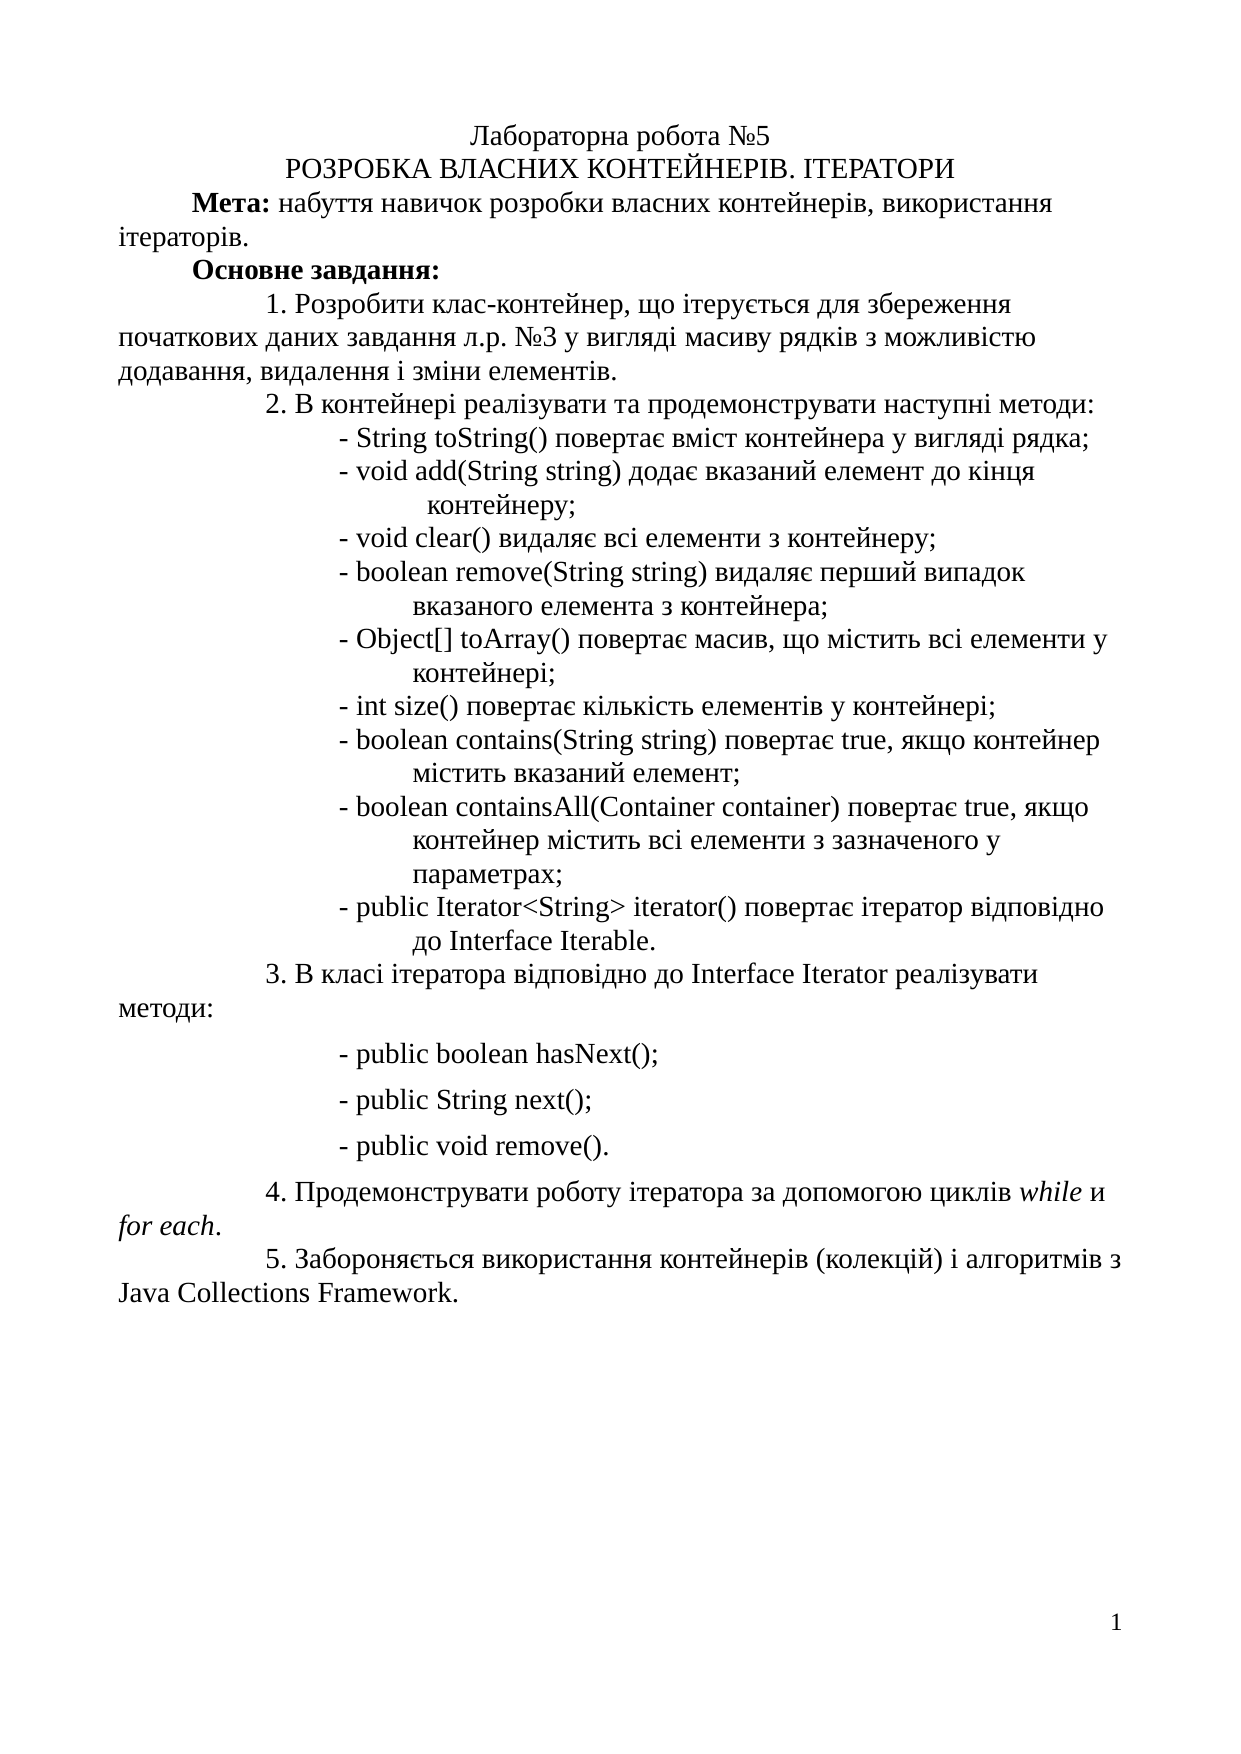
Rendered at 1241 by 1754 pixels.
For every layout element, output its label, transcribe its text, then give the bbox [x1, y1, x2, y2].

text Основне завдання: [118, 252, 1122, 286]
text - public boolean hasNext(); [118, 1036, 1122, 1070]
text 4. Продемонструвати роботу ітератора за допомогою циклів while и for each. [118, 1174, 1122, 1241]
text - boolean contains(String string) повертає true, якщо контейнер містить вказаний елемент; [118, 722, 1122, 789]
text Лабораторна робота №5 [118, 118, 1122, 152]
text - boolean remove(String string) видаляє перший випадок вказаного елемента з контейнера; [118, 554, 1122, 621]
text - public String next(); [118, 1082, 1122, 1116]
text РОЗРОБКА ВЛАСНИХ КОНТЕЙНЕРІВ. ІТЕРАТОРИ [118, 152, 1122, 185]
text 2. В контейнері реалізувати та продемонструвати наступні методи: [118, 386, 1122, 420]
text - String toString() повертає вміст контейнера у вигляді рядка; [118, 420, 1122, 453]
text 5. Забороняється використання контейнерів (колекцій) і алгоритмів з Java Collections Framework. [118, 1241, 1122, 1308]
text 3. В класі ітератора відповідно до Interface Iterator реалізувати методи: [118, 957, 1122, 1024]
text - void add(String string) додає вказаний елемент до кінця контейнеру; [118, 453, 1122, 521]
text - Object[] toArray() повертає масив, що містить всі елементи у контейнері; [118, 621, 1122, 688]
text - void clear() видаляє всі елементи з контейнеру; [118, 521, 1122, 554]
text Мета: набуття навичок розробки власних контейнерів, використання ітераторів. [118, 185, 1122, 252]
text - public void remove(). [118, 1128, 1122, 1162]
text - int size() повертає кількість елементів у контейнері; [118, 688, 1122, 722]
text - public Iterator<String> iterator() повертає ітератор відповідно до Interface Iterable. [118, 889, 1122, 957]
text - boolean containsAll(Container container) повертає true, якщо контейнер містить всі елементи з зазначеного у параметрах; [118, 789, 1122, 889]
text 1. Розробити клас-контейнер, що ітерується для збереження початкових даних завдання л.р. №3 у вигляді масиву рядків з можливістю додавання, видалення і зміни елементів. [118, 286, 1122, 386]
